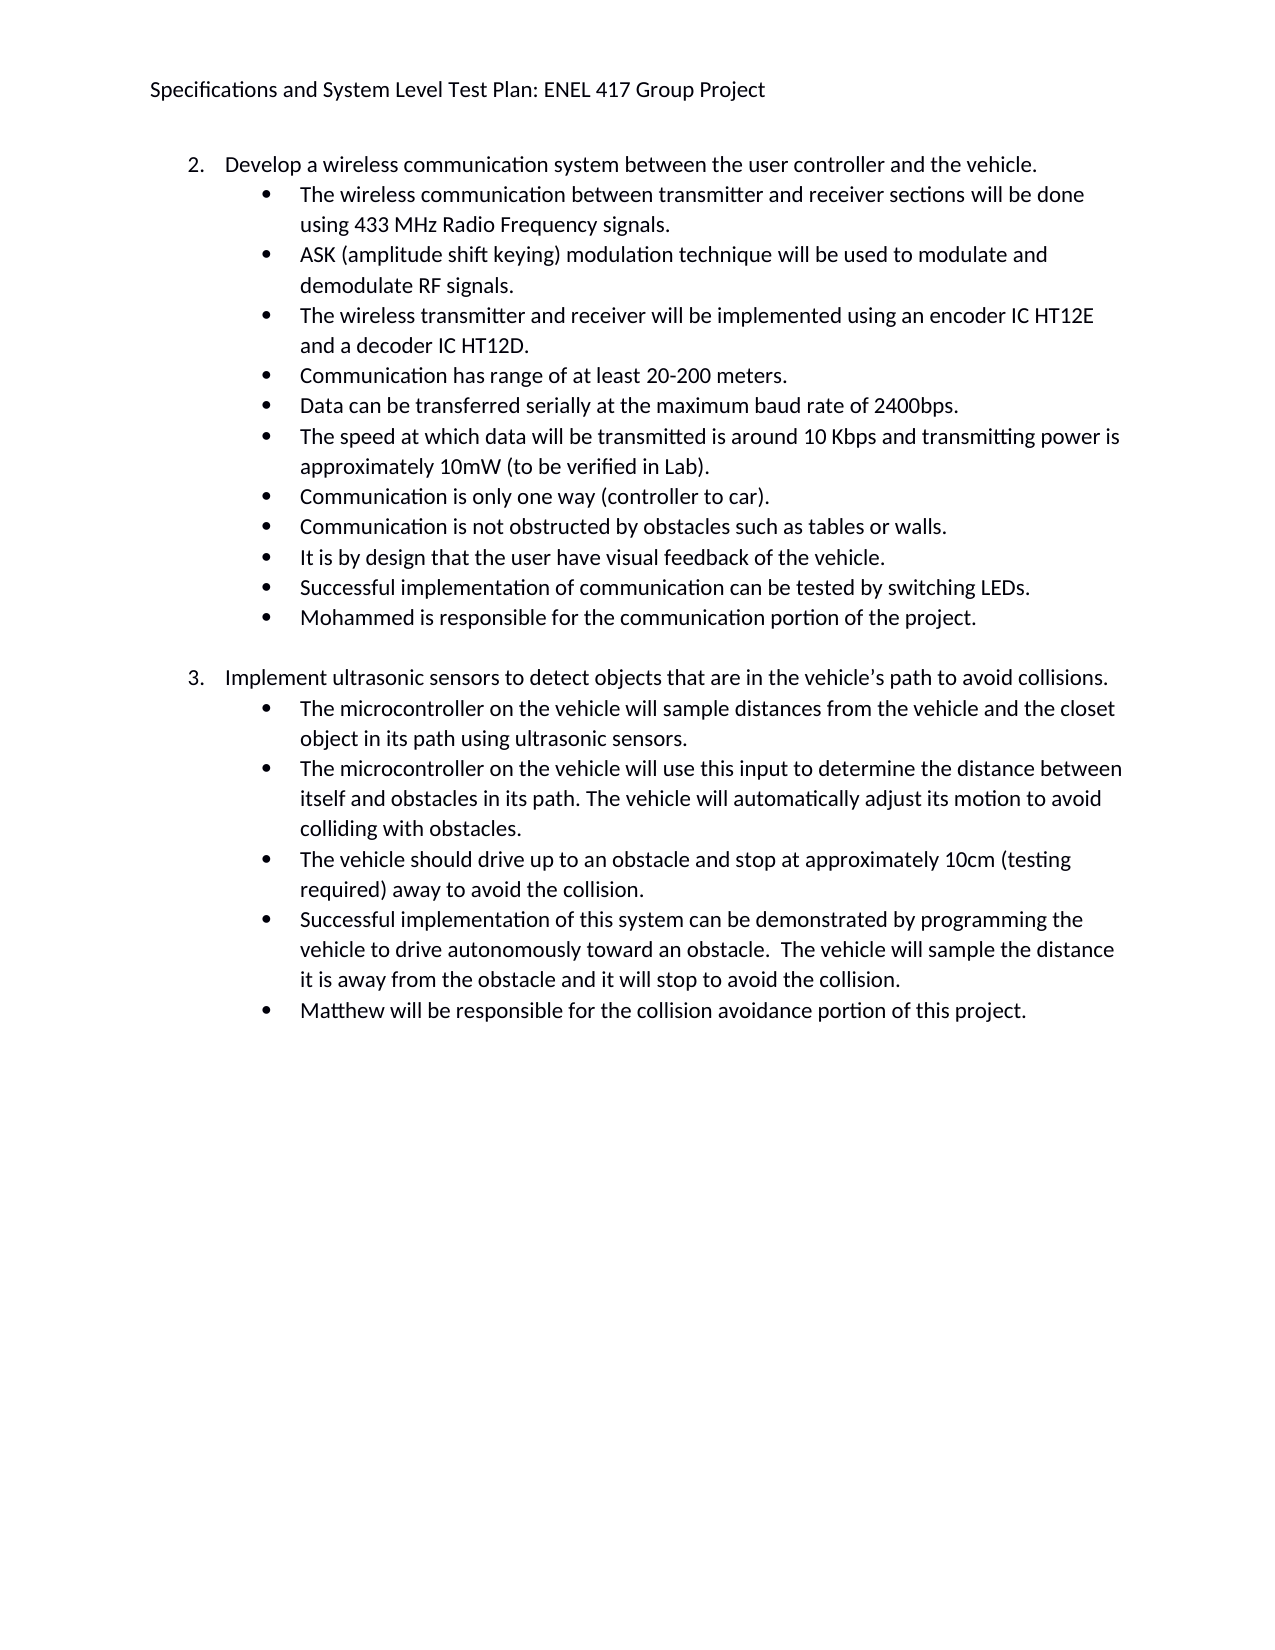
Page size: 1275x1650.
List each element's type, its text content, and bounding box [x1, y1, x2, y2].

list Implement ultrasonic sensors to detect objects that are in the vehicle’s path to avoid collisions. [187, 663, 1125, 692]
list The wireless communication between transmitter and receiver sections will be done using 433 MHz Radio Frequency signals. [262, 180, 1125, 238]
list The speed at which data will be transmitted is around 10 Kbps and transmitting power is approximately 10mW (to be verified in Lab). [262, 422, 1125, 480]
list Mohammed is responsible for the communication portion of the project. [262, 603, 1125, 631]
list Communication has range of at least 20-200 meters. [262, 361, 1125, 389]
list Data can be transferred serially at the maximum baud rate of 2400bps. [262, 392, 1125, 420]
list The wireless transmitter and receiver will be implemented using an encoder IC HT12E and a decoder IC HT12D. [262, 301, 1125, 359]
list The microcontroller on the vehicle will use this input to determine the distance between itself and obstacles in its path. The vehicle will automatically adjust its motion to avoid colliding with obstacles. [262, 754, 1125, 843]
list Communication is not obstructed by obstacles such as tables or walls. [262, 512, 1125, 541]
list It is by design that the user have visual feedback of the vehicle. [262, 543, 1125, 571]
list Develop a wireless communication system between the user controller and the vehicle. [187, 150, 1125, 178]
list Successful implementation of communication can be tested by switching LEDs. [262, 573, 1125, 601]
list The vehicle should drive up to an obstacle and stop at approximately 10cm (testing required) away to avoid the collision. [262, 845, 1125, 903]
list The microcontroller on the vehicle will sample distances from the vehicle and the closet object in its path using ultrasonic sensors. [262, 694, 1125, 752]
list Communication is only one way (controller to car). [262, 482, 1125, 510]
list ASK (amplitude shift keying) modulation technique will be used to modulate and demodulate RF signals. [262, 241, 1125, 299]
list Successful implementation of this system can be demonstrated by programming the vehicle to drive autonomously toward an obstacle. The vehicle will sample the distance it is away from the obstacle and it will stop to avoid the collision. [262, 905, 1125, 994]
list Matthew will be responsible for the collision avoidance portion of this project. [262, 996, 1125, 1054]
